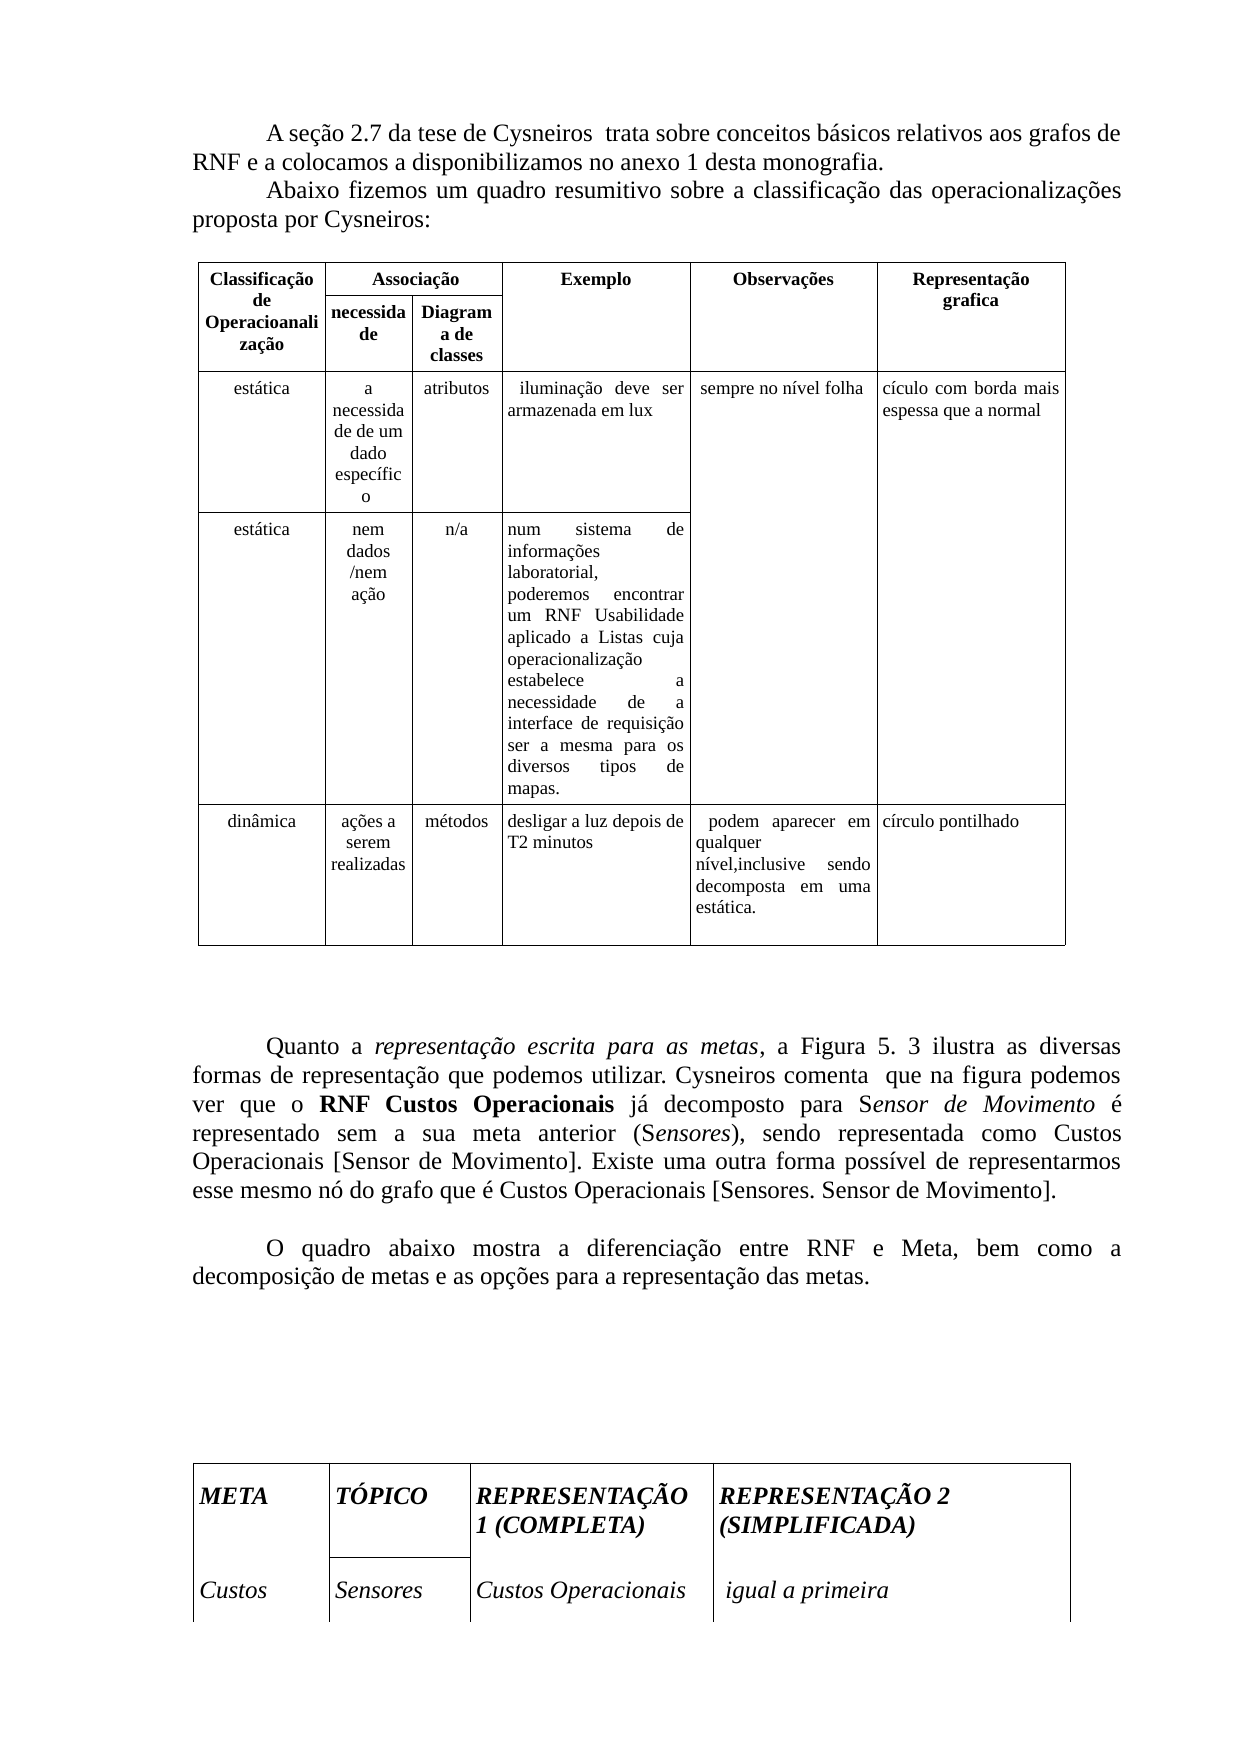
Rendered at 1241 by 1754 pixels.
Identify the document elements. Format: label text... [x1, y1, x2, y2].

table_cell Diagrama de classes [413, 296, 502, 371]
table_cell necessidade [326, 296, 412, 371]
table_cell Custos [194, 1557, 329, 1622]
table_cell métodos [413, 805, 502, 945]
table_cell estática [199, 372, 325, 512]
table_cell nem dados /nem ação [326, 513, 412, 804]
table_header Observações [691, 263, 877, 371]
text Abaixo fizemos um quadro resumitivo sobre a classificação das operacionalizações proposta por Cysneiros: [192, 176, 1122, 233]
table_cell dinâmica [199, 805, 325, 945]
table_header REPRESENTAÇÃO 2 (SIMPLIFICADA) [714, 1464, 1070, 1557]
table_header META [194, 1464, 329, 1557]
text Quanto a representação escrita para as metas, a Figura 5. 3 ilustra as diversas formas de representação que podemos utilizar. Cysneiros comenta que na figura podemos ver que o RNF Custos Operacionais já decomposto para Sensor de Movimento é representado sem a sua meta anterior (Sensores), sendo representada como Custos Operacionais [Sensor de Movimento]. Existe uma outra forma possível de representarmos esse mesmo nó do grafo que é Custos Operacionais [Sensores. Sensor de Movimento]. [192, 1031, 1122, 1204]
table_cell Sensores [330, 1558, 470, 1622]
table_cell n/a [413, 513, 502, 804]
table_header Associação [326, 263, 502, 295]
text O quadro abaixo mostra a diferenciação entre RNF e Meta, bem como a decomposição de metas e as opções para a representação das metas. [192, 1233, 1122, 1290]
table_cell num sistema de informações laboratorial, poderemos encontrar um RNF Usabilidade aplicado a Listas cuja operacionalização estabelece a necessidade de a interface de requisição ser a mesma para os diversos tipos de mapas. [503, 513, 690, 804]
table_cell igual a primeira [714, 1557, 1070, 1622]
table_cell sempre no nível folha [691, 372, 877, 804]
table_cell iluminação deve ser armazenada em lux [503, 372, 690, 512]
table_header REPRESENTAÇÃO 1 (COMPLETA) [471, 1464, 713, 1557]
text A seção 2.7 da tese de Cysneiros trata sobre conceitos básicos relativos aos grafos de RNF e a colocamos a disponibilizamos no anexo 1 desta monografia. [192, 118, 1122, 176]
table_header Exemplo [503, 263, 690, 371]
table_cell círculo pontilhado [878, 805, 1065, 945]
table_cell podem aparecer em qualquer nível,inclusive sendo decomposta em uma estática. [691, 805, 877, 945]
table_cell estática [199, 513, 325, 804]
table_header TÓPICO [330, 1464, 470, 1557]
table_cell cículo com borda mais espessa que a normal [878, 372, 1065, 804]
table_header Representação grafica [878, 263, 1065, 371]
table_cell ações a serem realizadas [326, 805, 412, 945]
table_cell atributos [413, 372, 502, 512]
table_cell a necessidade de um dado específico [326, 372, 412, 512]
table_cell desligar a luz depois de T2 minutos [503, 805, 690, 945]
table_cell Custos Operacionais [471, 1557, 713, 1622]
table_header Classificação de Operacioanalização [199, 263, 325, 371]
